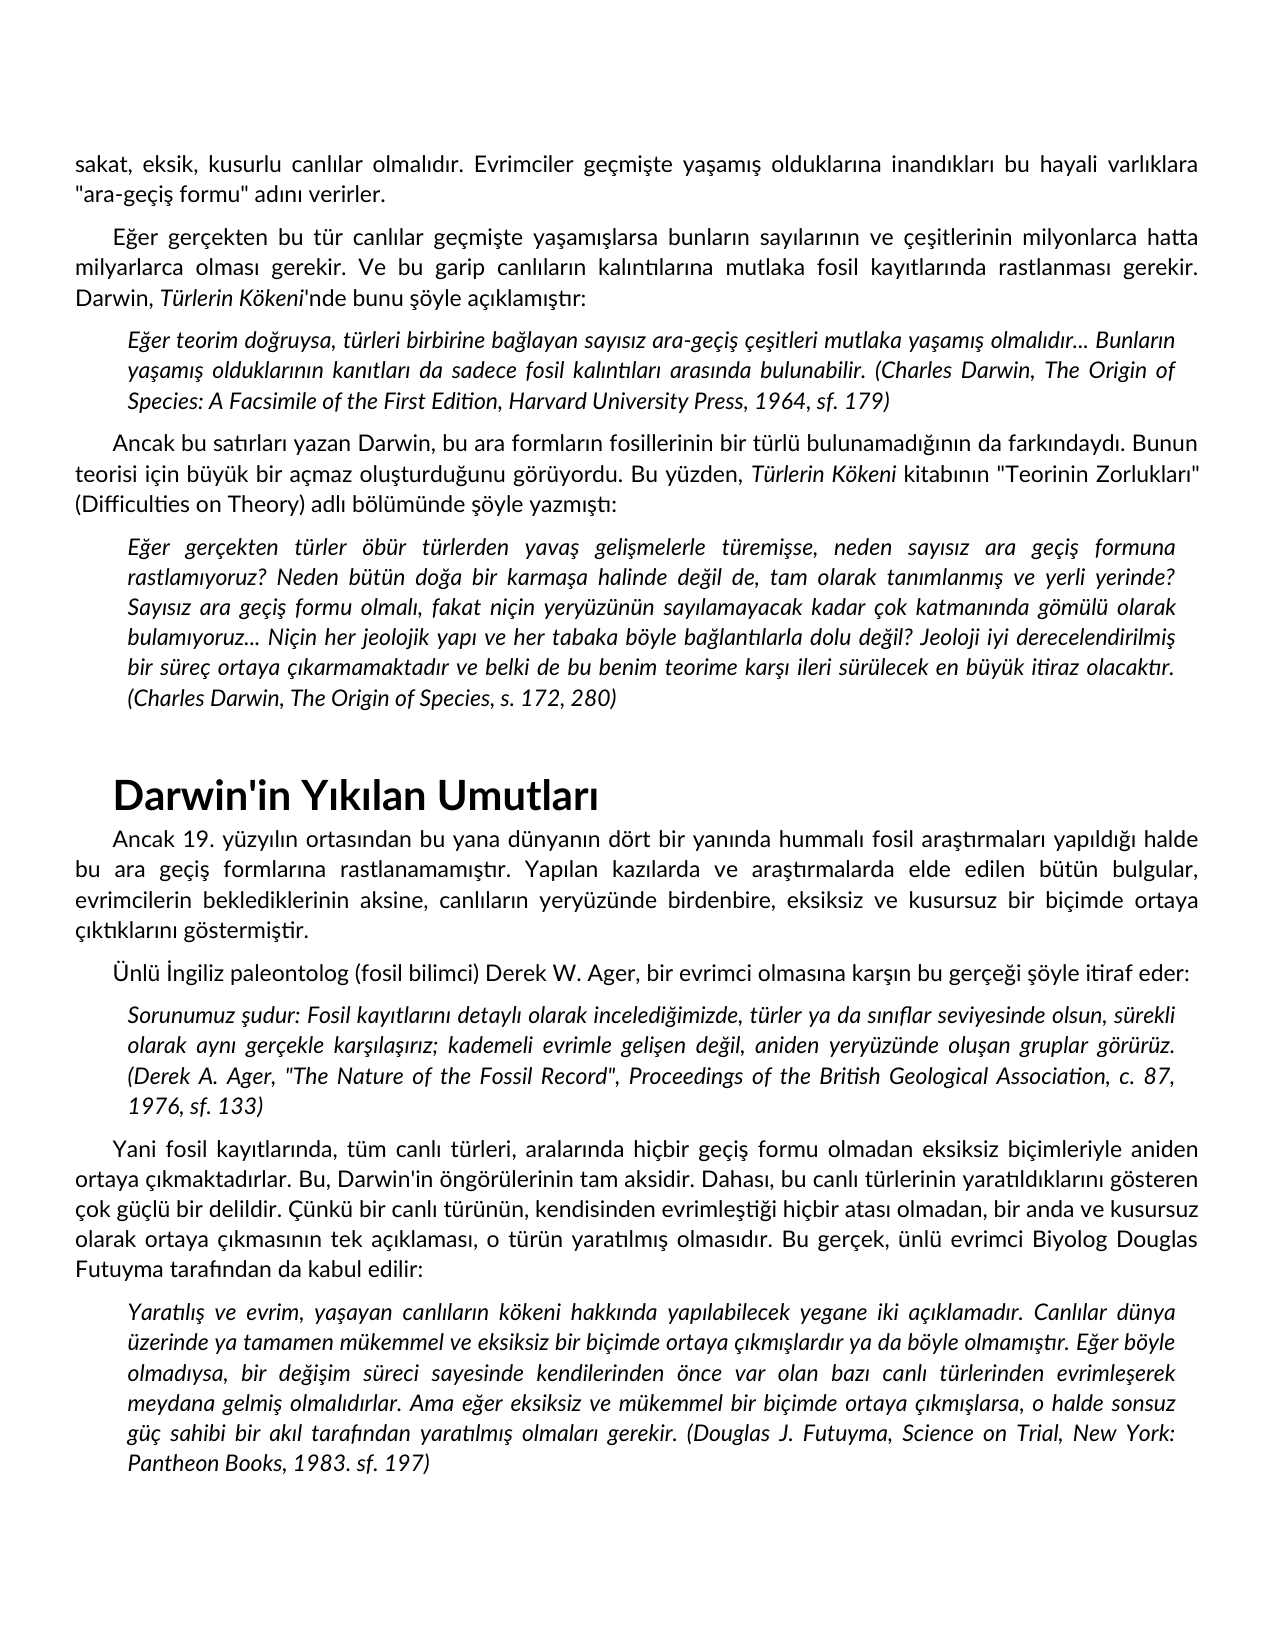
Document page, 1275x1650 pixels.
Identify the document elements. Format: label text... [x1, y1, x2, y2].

text Eğer teorim doğruysa, türleri birbirine bağlayan sayısız ara-geçiş çeşitleri mutlaka yaşamış olmalıdır... Bunların yaşamış olduklarının kanıtları da sadece fosil kalıntıları arasında bulunabilir. (Charles Darwin, The Origin of Species: A Facsimile of the First Edition, Harvard University Press, 1964, sf. 179) [127, 326, 1177, 414]
text Eğer gerçekten türler öbür türlerden yavaş gelişmelerle türemişse, neden sayısız ara geçiş formuna rastlamıyoruz? Neden bütün doğa bir karmaşa halinde değil de, tam olarak tanımlanmış ve yerli yerinde? Sayısız ara geçiş formu olmalı, fakat niçin yeryüzünün sayılamayacak kadar çok katmanında gömülü olarak bulamıyoruz... Niçin her jeolojik yapı ve her tabaka böyle bağlantılarla dolu değil? Jeoloji iyi derecelendirilmiş bir süreç ortaya çıkarmamaktadır ve belki de bu benim teorime karşı ileri sürülecek en büyük itiraz olacaktır. (Charles Darwin, The Origin of Species, s. 172, 280) [127, 532, 1177, 711]
text Ünlü İngiliz paleontolog (fosil bilimci) Derek W. Ager, bir evrimci olmasına karşın bu gerçeği şöyle itiraf eder: [75, 958, 1200, 986]
text sakat, eksik, kusurlu canlılar olmalıdır. Evrimciler geçmişte yaşamış olduklarına inandıkları bu hayali varlıklara "ara-geçiş formu" adını verirler. [75, 150, 1200, 208]
text Eğer gerçekten bu tür canlılar geçmişte yaşamışlarsa bunların sayılarının ve çeşitlerinin milyonlarca hatta milyarlarca olması gerekir. Ve bu garip canlıların kalıntılarına mutlaka fosil kayıtlarında rastlanması gerekir. Darwin, Türlerin Kökeni'nde bunu şöyle açıklamıştır: [75, 223, 1200, 311]
text Sorunumuz şudur: Fosil kayıtlarını detaylı olarak incelediğimizde, türler ya da sınıflar seviyesinde olsun, sürekli olarak aynı gerçekle karşılaşırız; kademeli evrimle gelişen değil, aniden yeryüzünde oluşan gruplar görürüz. (Derek A. Ager, "The Nature of the Fossil Record", Proceedings of the British Geological Association, c. 87, 1976, sf. 133) [127, 1001, 1177, 1119]
text Yani fosil kayıtlarında, tüm canlı türleri, aralarında hiçbir geçiş formu olmadan eksiksiz biçimleriyle aniden ortaya çıkmaktadırlar. Bu, Darwin'in öngörülerinin tam aksidir. Dahası, bu canlı türlerinin yaratıldıklarını gösteren çok güçlü bir delildir. Çünkü bir canlı türünün, kendisinden evrimleştiği hiçbir atası olmadan, bir anda ve kusursuz olarak ortaya çıkmasının tek açıklaması, o türün yaratılmış olmasıdır. Bu gerçek, ünlü evrimci Biyolog Douglas Futuyma tarafından da kabul edilir: [75, 1134, 1200, 1283]
text Ancak 19. yüzyılın ortasından bu yana dünyanın dört bir yanında hummalı fosil araştırmaları yapıldığı halde bu ara geçiş formlarına rastlanamamıştır. Yapılan kazılarda ve araştırmalarda elde edilen bütün bulgular, evrimcilerin beklediklerinin aksine, canlıların yeryüzünde birdenbire, eksiksiz ve kusursuz bir biçimde ortaya çıktıklarını göstermiştir. [75, 825, 1200, 943]
text Yaratılış ve evrim, yaşayan canlıların kökeni hakkında yapılabilecek yegane iki açıklamadır. Canlılar dünya üzerinde ya tamamen mükemmel ve eksiksiz bir biçimde ortaya çıkmışlardır ya da böyle olmamıştır. Eğer böyle olmadıysa, bir değişim süreci sayesinde kendilerinden önce var olan bazı canlı türlerinden evrimleşerek meydana gelmiş olmalıdırlar. Ama eğer eksiksiz ve mükemmel bir biçimde ortaya çıkmışlarsa, o halde sonsuz güç sahibi bir akıl tarafından yaratılmış olmaları gerekir. (Douglas J. Futuyma, Science on Trial, New York: Pantheon Books, 1983. sf. 197) [127, 1298, 1177, 1476]
subtitle Darwin'in Yıkılan Umutları [112, 769, 1200, 819]
text Ancak bu satırları yazan Darwin, bu ara formların fosillerinin bir türlü bulunamadığının da farkındaydı. Bunun teorisi için büyük bir açmaz oluşturduğunu görüyordu. Bu yüzden, Türlerin Kökeni kitabının "Teorinin Zorlukları" (Difficulties on Theory) adlı bölümünde şöyle yazmıştı: [75, 429, 1200, 517]
